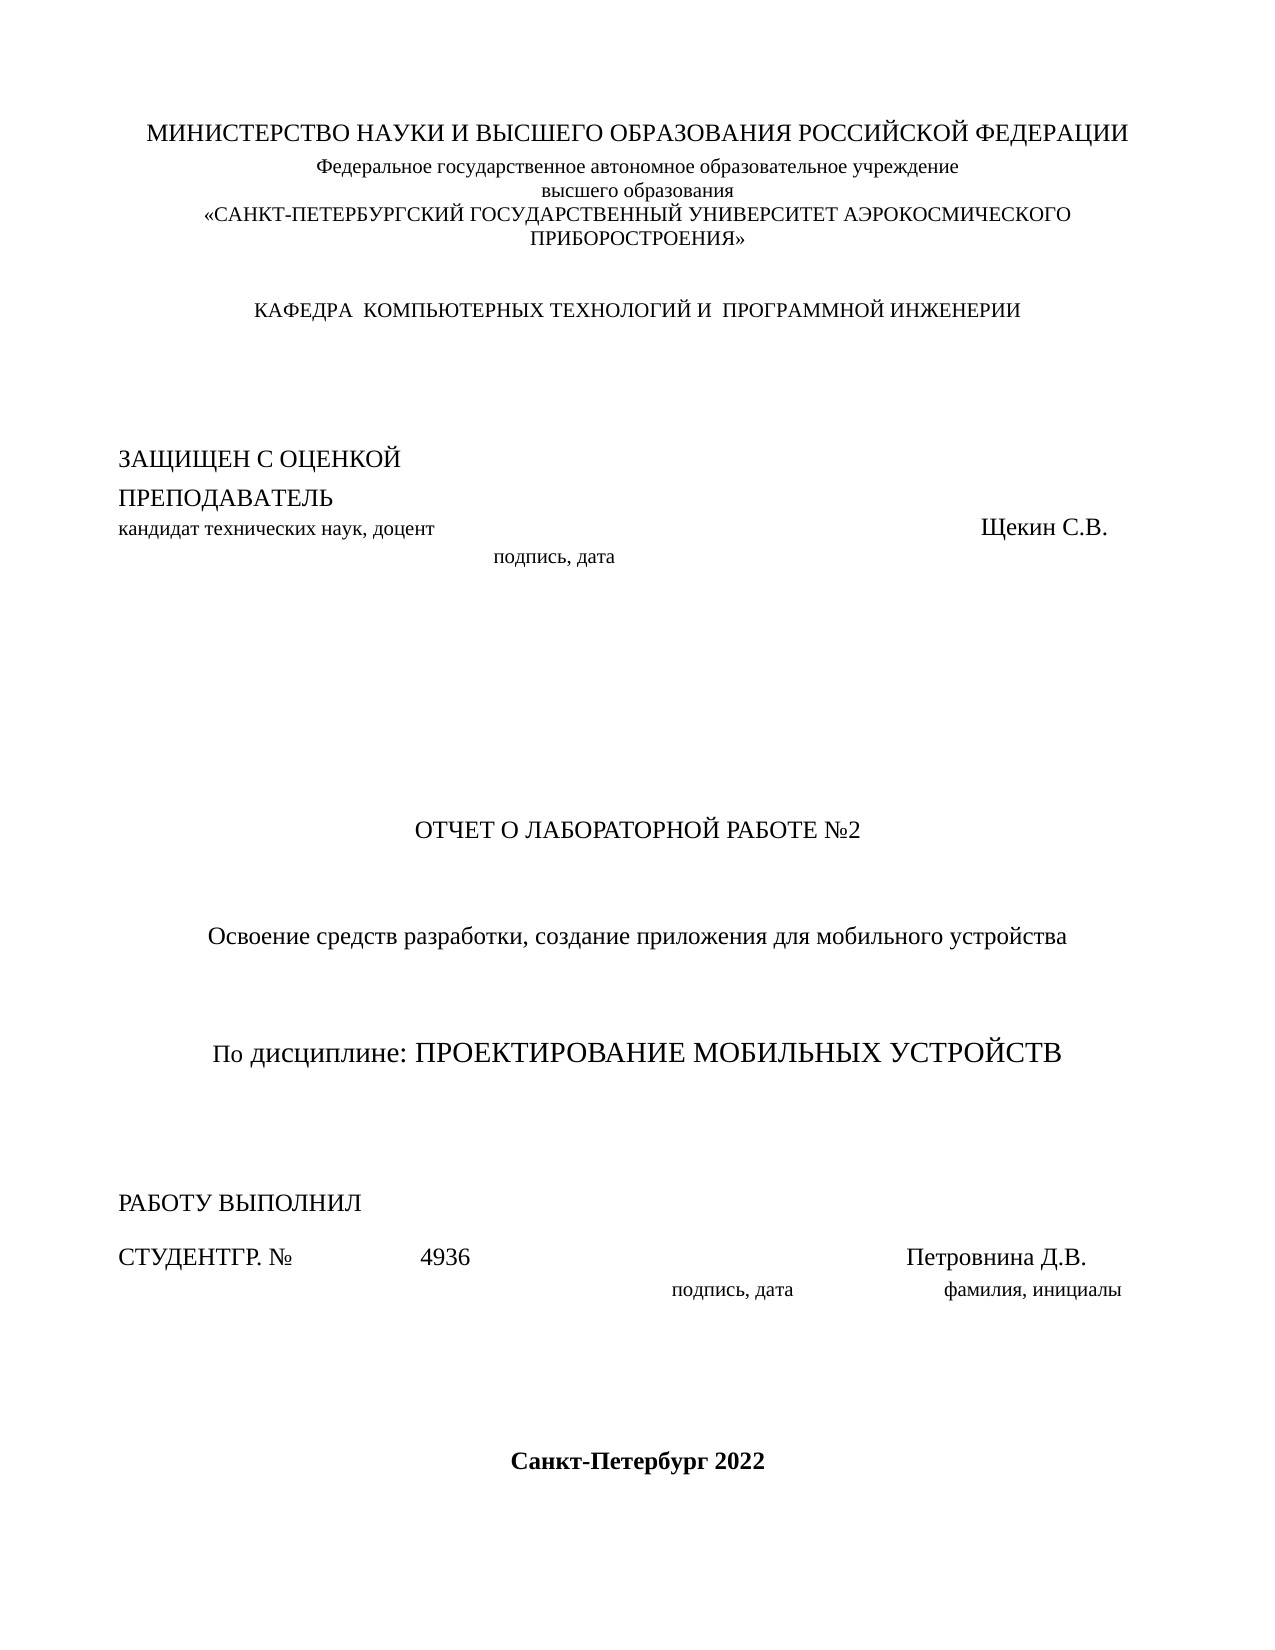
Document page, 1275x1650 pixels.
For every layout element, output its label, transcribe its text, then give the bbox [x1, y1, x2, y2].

text кандидат технических наук, доцент Щекин С.В. [118, 512, 1157, 541]
subtitle МИНИСТЕРСТВО НАУКИ И ВЫСШЕГО ОБРАЗОВАНИЯ РОССИЙСКОЙ ФЕДЕРАЦИИ [118, 118, 1157, 147]
text подпись, дата [118, 541, 1157, 569]
text РАБОТУ ВЫПОЛНИЛ [118, 1188, 1157, 1216]
text СТУДЕНТГР. № 4936 Петровнина Д.В. [118, 1242, 1157, 1271]
text По дисциплине: ПРОЕКТИРОВАНИЕ МОБИЛЬНЫХ УСТРОЙСТВ [118, 1035, 1157, 1068]
text ПРЕПОДАВАТЕЛЬ [118, 483, 1157, 512]
text Освоение средств разработки, создание приложения для мобильного устройства [118, 921, 1157, 950]
text КАФЕДРА КОМПЬЮТЕРНЫХ ТЕХНОЛОГИЙ И ПРОГРАММНОЙ ИНЖЕНЕРИИ [118, 298, 1157, 322]
text ЗАЩИЩЕН С ОЦЕНКОЙ [118, 444, 1157, 473]
text подпись, дата фамилия, инициалы Санкт-Петербург 2022 [118, 1273, 1157, 1475]
text Федеральное государственное автономное образовательное учреждение высшего образования «САНКТ-ПЕТЕРБУРГСКИЙ ГОСУДАРСТВЕННЫЙ УНИВЕРСИТЕТ АЭРОКОСМИЧЕСКОГО ПРИБОРОСТРОЕНИЯ» [118, 154, 1157, 250]
text ОТЧЕТ О ЛАБОРАТОРНОЙ РАБОТЕ №2 [118, 815, 1157, 843]
